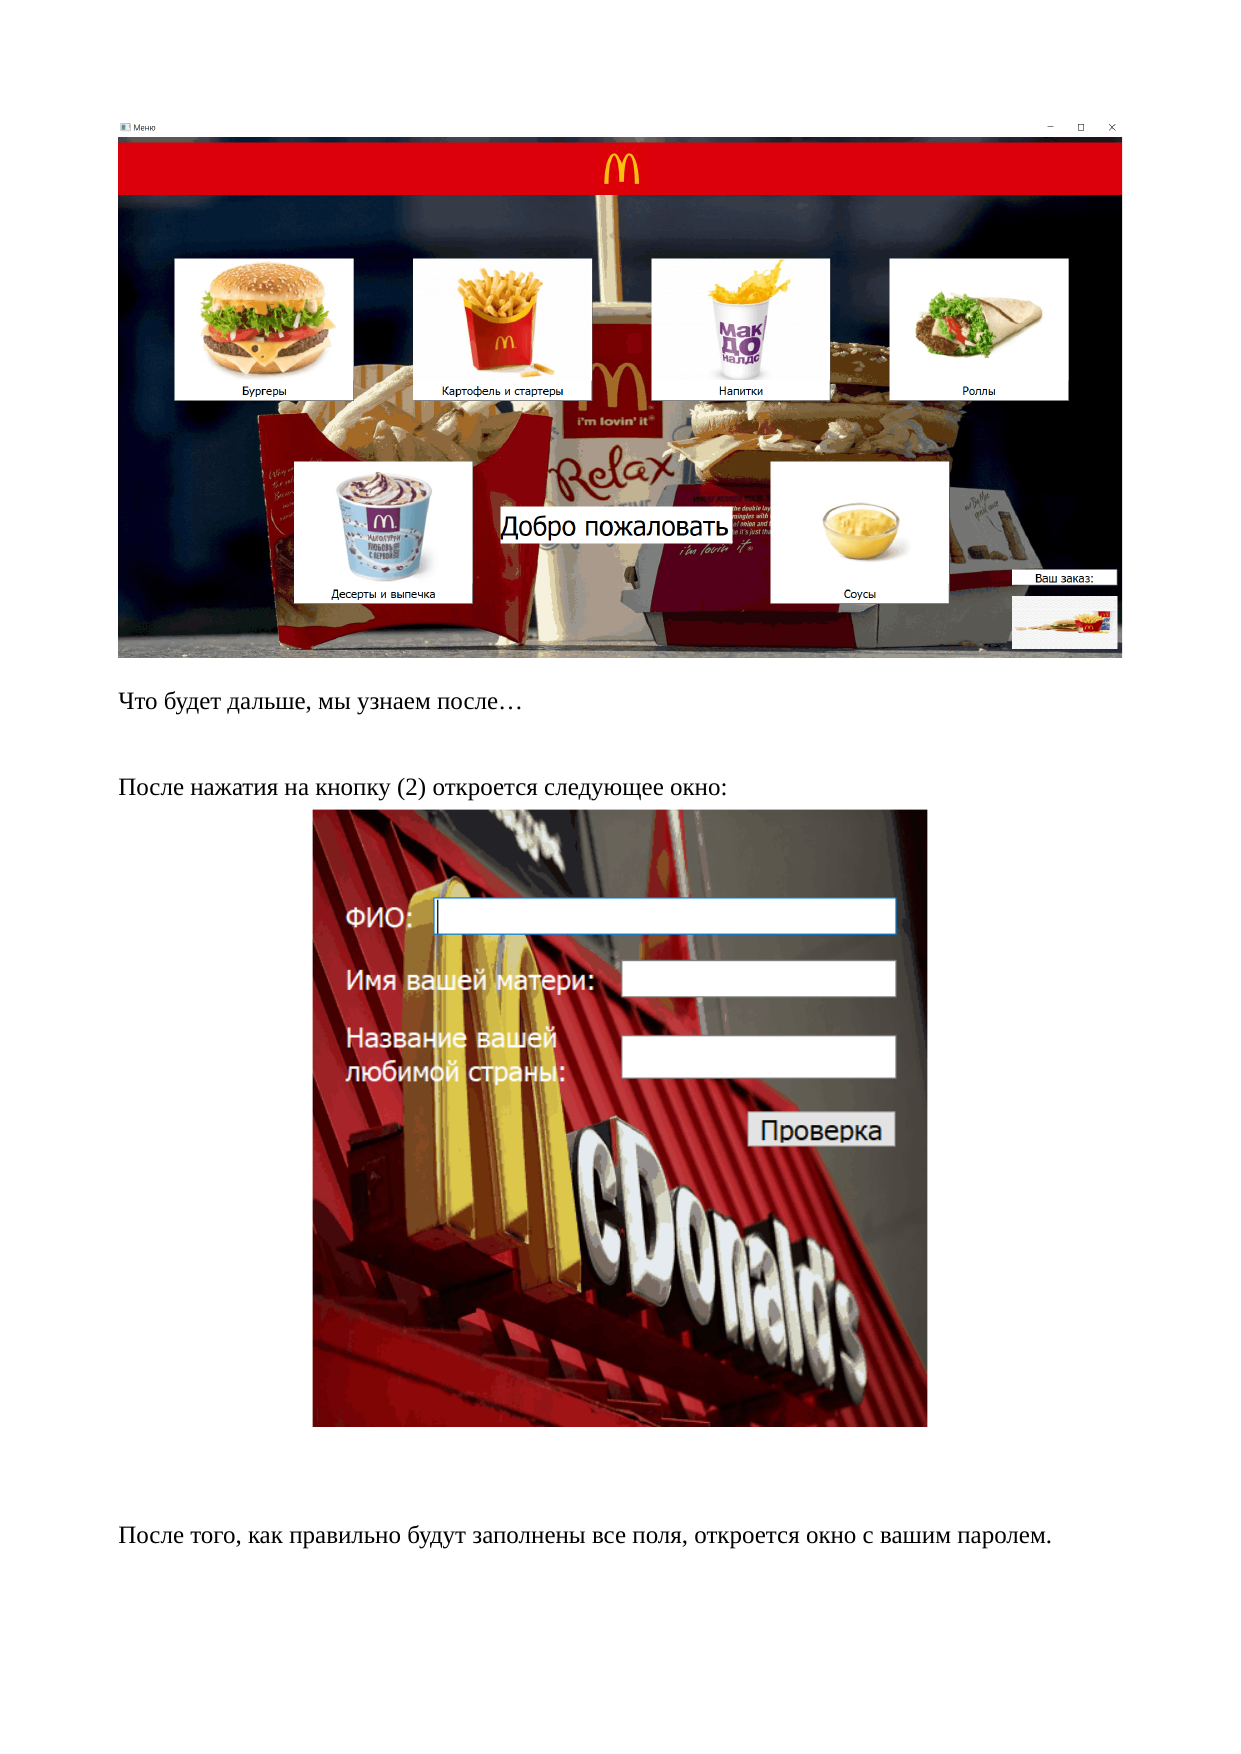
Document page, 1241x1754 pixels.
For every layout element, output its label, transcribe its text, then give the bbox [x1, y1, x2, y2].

text Что будет дальше, мы узнаем после… После нажатия на кнопку (2) откроется следующее окно: [118, 658, 1122, 801]
picture [118, 118, 1123, 658]
text После того, как правильно будут заполнены все поля, откроется окно с вашим паролем. [118, 801, 1122, 1549]
picture [312, 801, 928, 1427]
